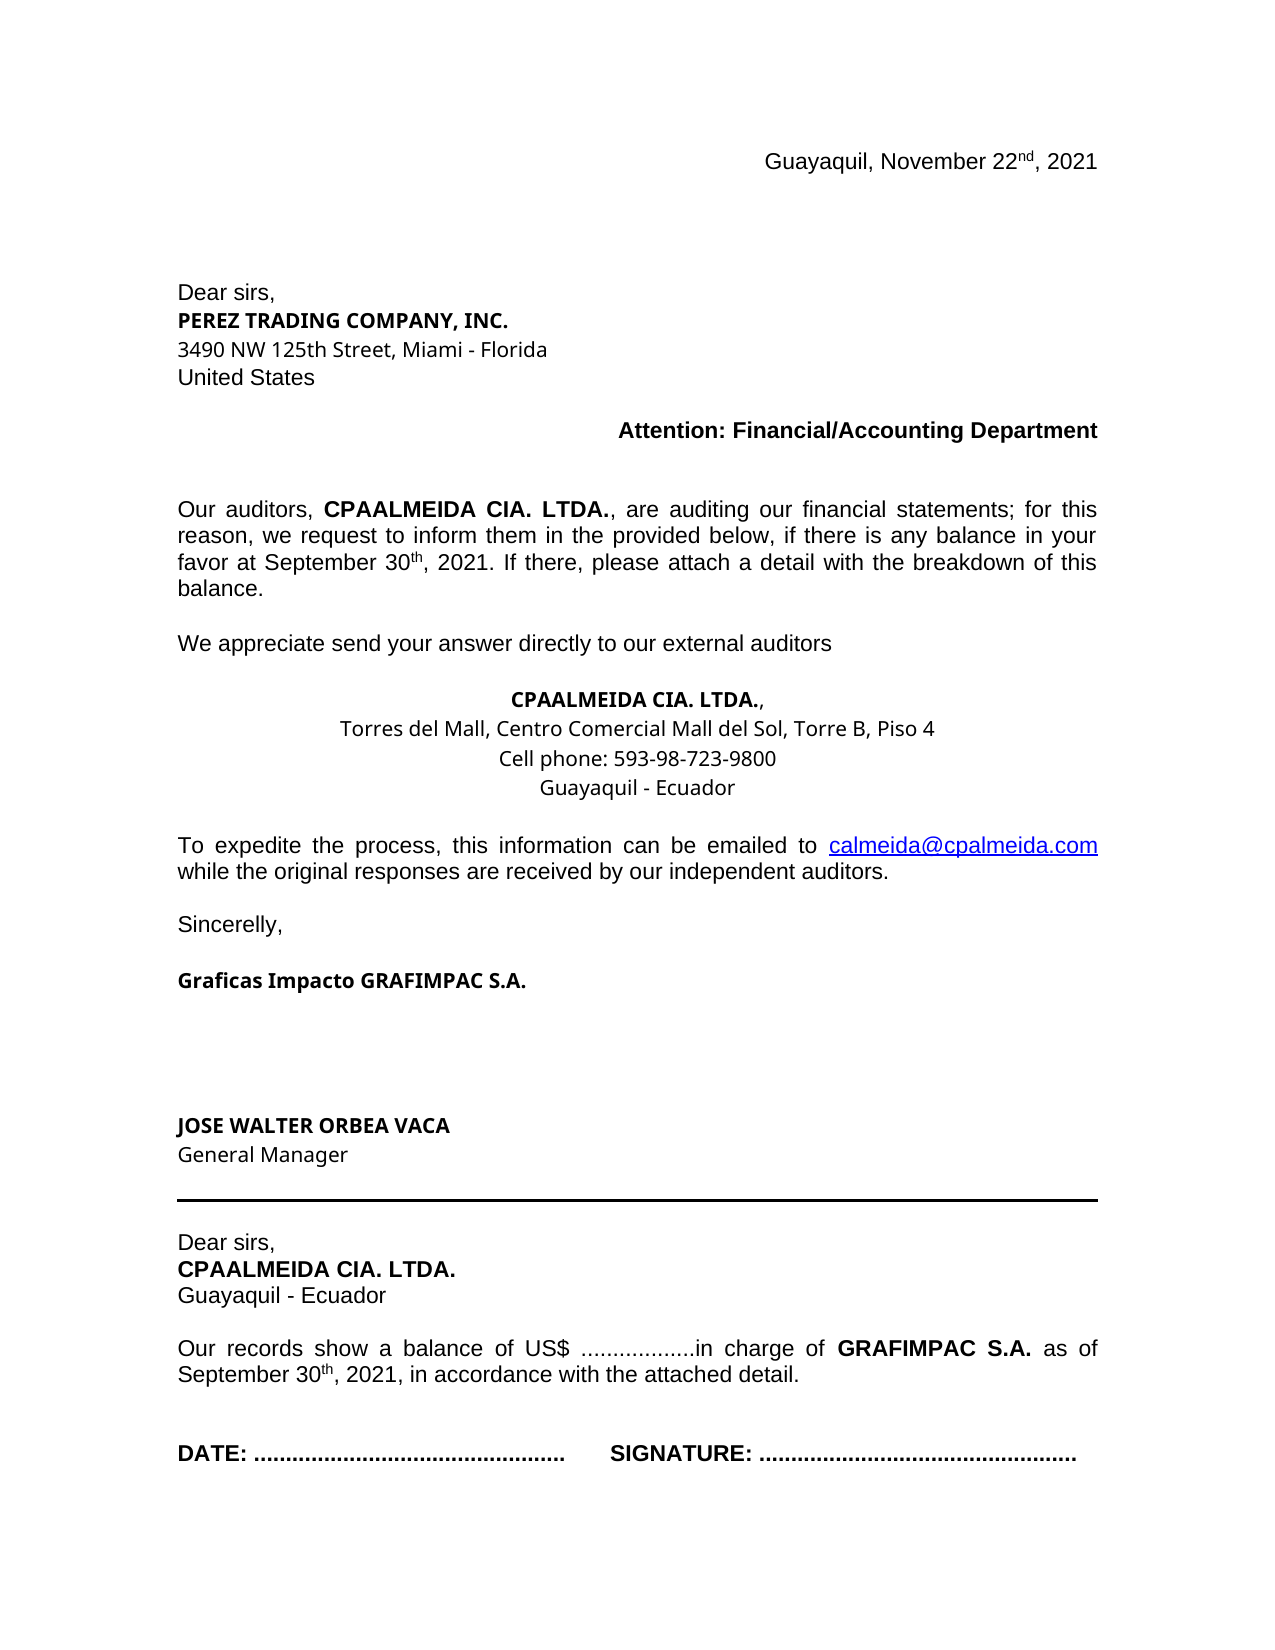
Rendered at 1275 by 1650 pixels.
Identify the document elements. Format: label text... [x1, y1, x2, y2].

text Dear sirs, [177, 279, 1098, 306]
text Guayaquil, November 22nd, 2021 [177, 148, 1098, 174]
text JOSE WALTER ORBEA VACA [177, 1111, 1098, 1139]
text Cell phone: 593-98-723-9800 [177, 744, 1098, 772]
text CPAALMEIDA CIA. LTDA., [177, 685, 1098, 714]
text United States [177, 364, 1098, 390]
text Our auditors, CPAALMEIDA CIA. LTDA., are auditing our financial statements; for this reason, we request to inform them in the provided below, if there is any balance in your favor at September 30th, 2021. If there, please attach a detail with the breakdown of this balance. [177, 496, 1098, 601]
text PEREZ TRADING COMPANY, INC. [177, 306, 1098, 334]
text Dear sirs, [177, 1229, 1098, 1256]
text Guayaquil - Ecuador [177, 773, 1098, 801]
text Our records show a balance of US$ ..................in charge of GRAFIMPAC S.A. as of September 30th, 2021, in accordance with the attached detail. [177, 1334, 1098, 1387]
text Torres del Mall, Centro Comercial Mall del Sol, Torre B, Piso 4 [177, 714, 1098, 743]
text Attention: Financial/Accounting Department [177, 417, 1098, 443]
text 3490 NW 125th Street, Miami - Florida [177, 335, 1098, 363]
text Graficas Impacto GRAFIMPAC S.A. [177, 966, 1098, 994]
text CPAALMEIDA CIA. LTDA. [177, 1256, 1098, 1282]
text Guayaquil - Ecuador [177, 1282, 1098, 1308]
text To expedite the process, this information can be emailed to calmeida@cpalmeida.com while the original responses are received by our independent auditors. [177, 832, 1098, 884]
text General Manager [177, 1140, 1098, 1168]
text Sincerelly, [177, 911, 1098, 937]
text We appreciate send your answer directly to our external auditors [177, 630, 1098, 656]
text DATE: ................................................. SIGNATURE: .................................................. [177, 1440, 1098, 1466]
